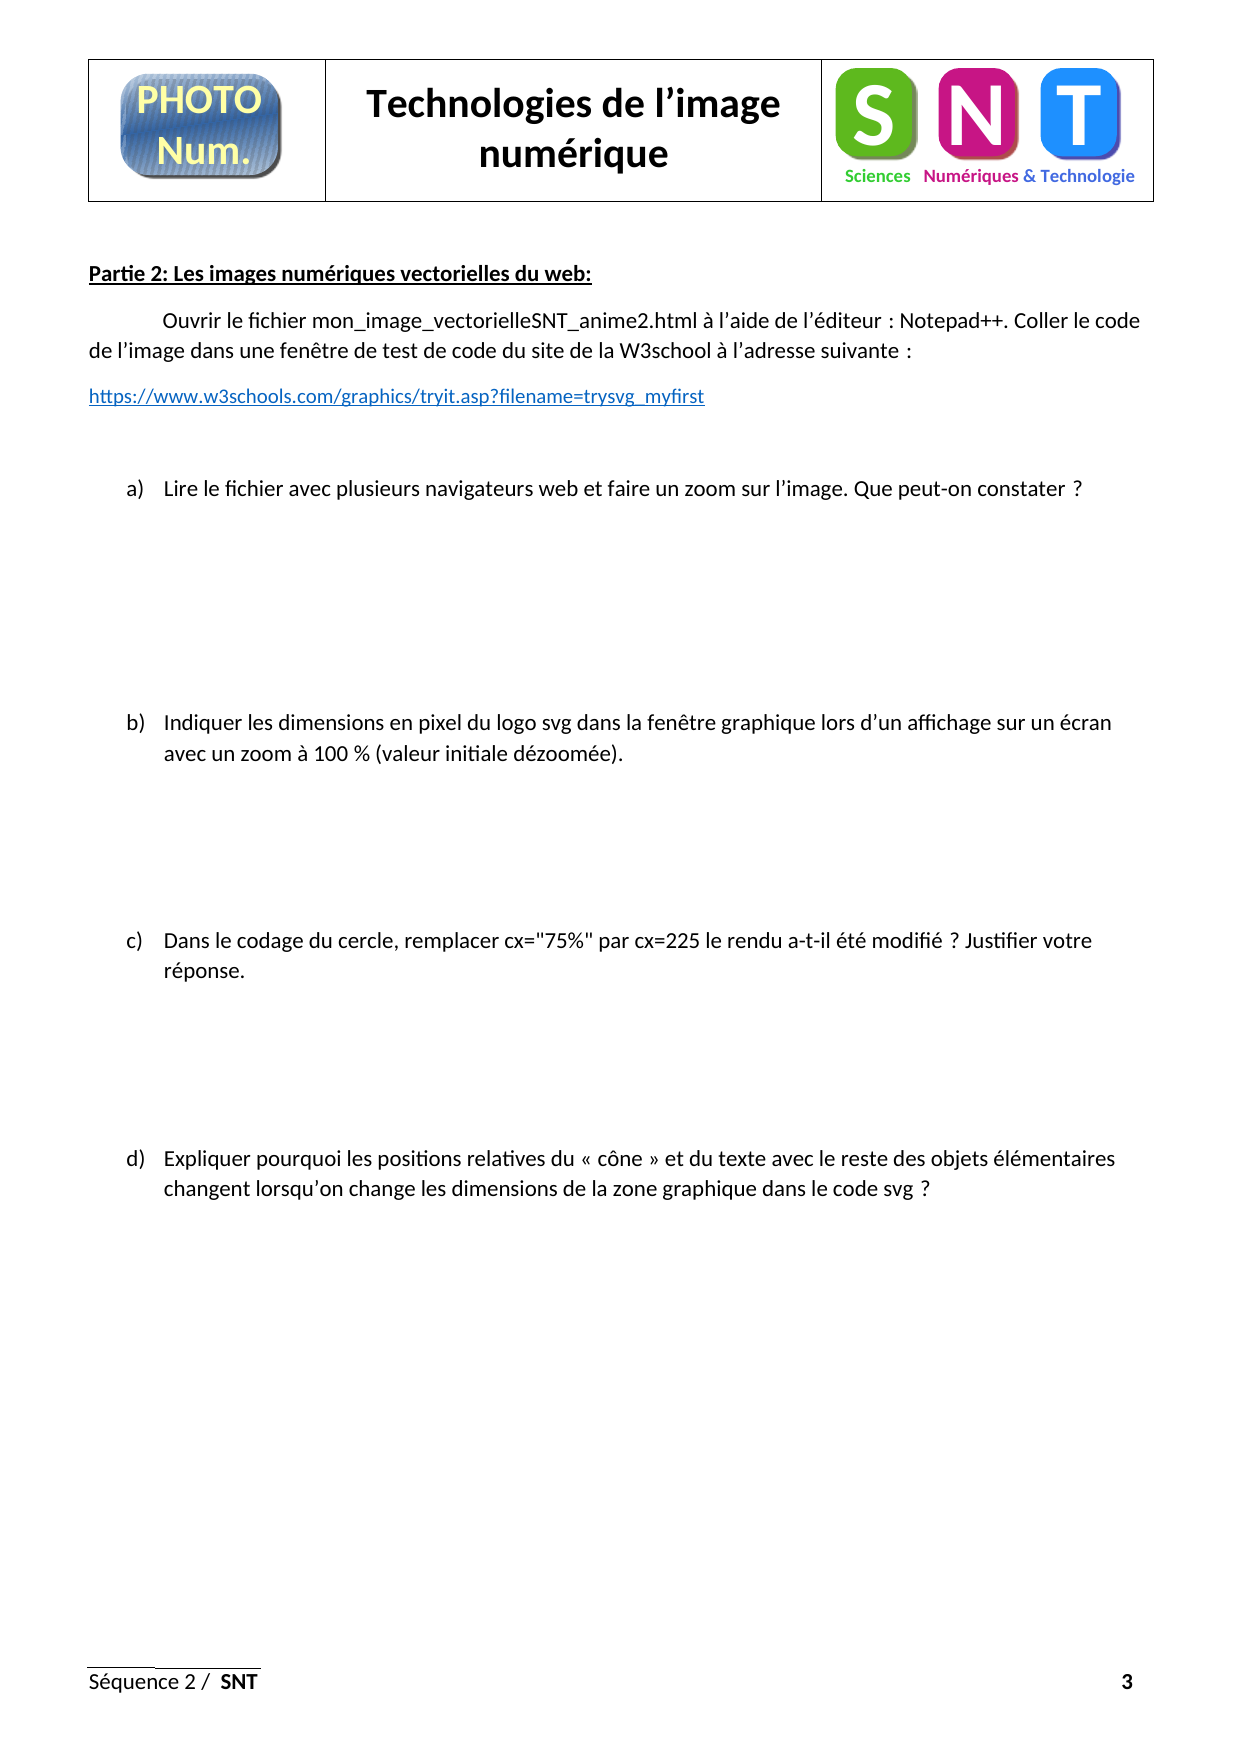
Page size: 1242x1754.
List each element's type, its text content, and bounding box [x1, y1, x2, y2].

list Lire le fichier avec plusieurs navigateurs web et faire un zoom sur l’image. Que peut-on constater ? [126, 474, 1153, 502]
text Ouvrir le fichier mon_image_vectorielleSNT_anime2.html à l’aide de l’éditeur : Notepad++. Coller le code de l’image dans une fenêtre de test de code du site de la W3school à l’adresse suivante : [89, 306, 1153, 364]
list Dans le codage du cercle, remplacer cx="75%" par cx=225 le rendu a-t-il été modifié ? Justifier votre réponse. [126, 926, 1153, 984]
text https://www.w3schools.com/graphics/tryit.asp?filename=trysvg_myfirst [89, 383, 1153, 408]
list Indiquer les dimensions en pixel du logo svg dans la fenêtre graphique lors d’un affichage sur un écran avec un zoom à 100 % (valeur initiale dézoomée). [126, 708, 1153, 767]
list Expliquer pourquoi les positions relatives du « cône » et du texte avec le reste des objets élémentaires changent lorsqu’on change les dimensions de la zone graphique dans le code svg ? [126, 1144, 1153, 1202]
text Partie 2: Les images numériques vectorielles du web: [89, 259, 1153, 287]
